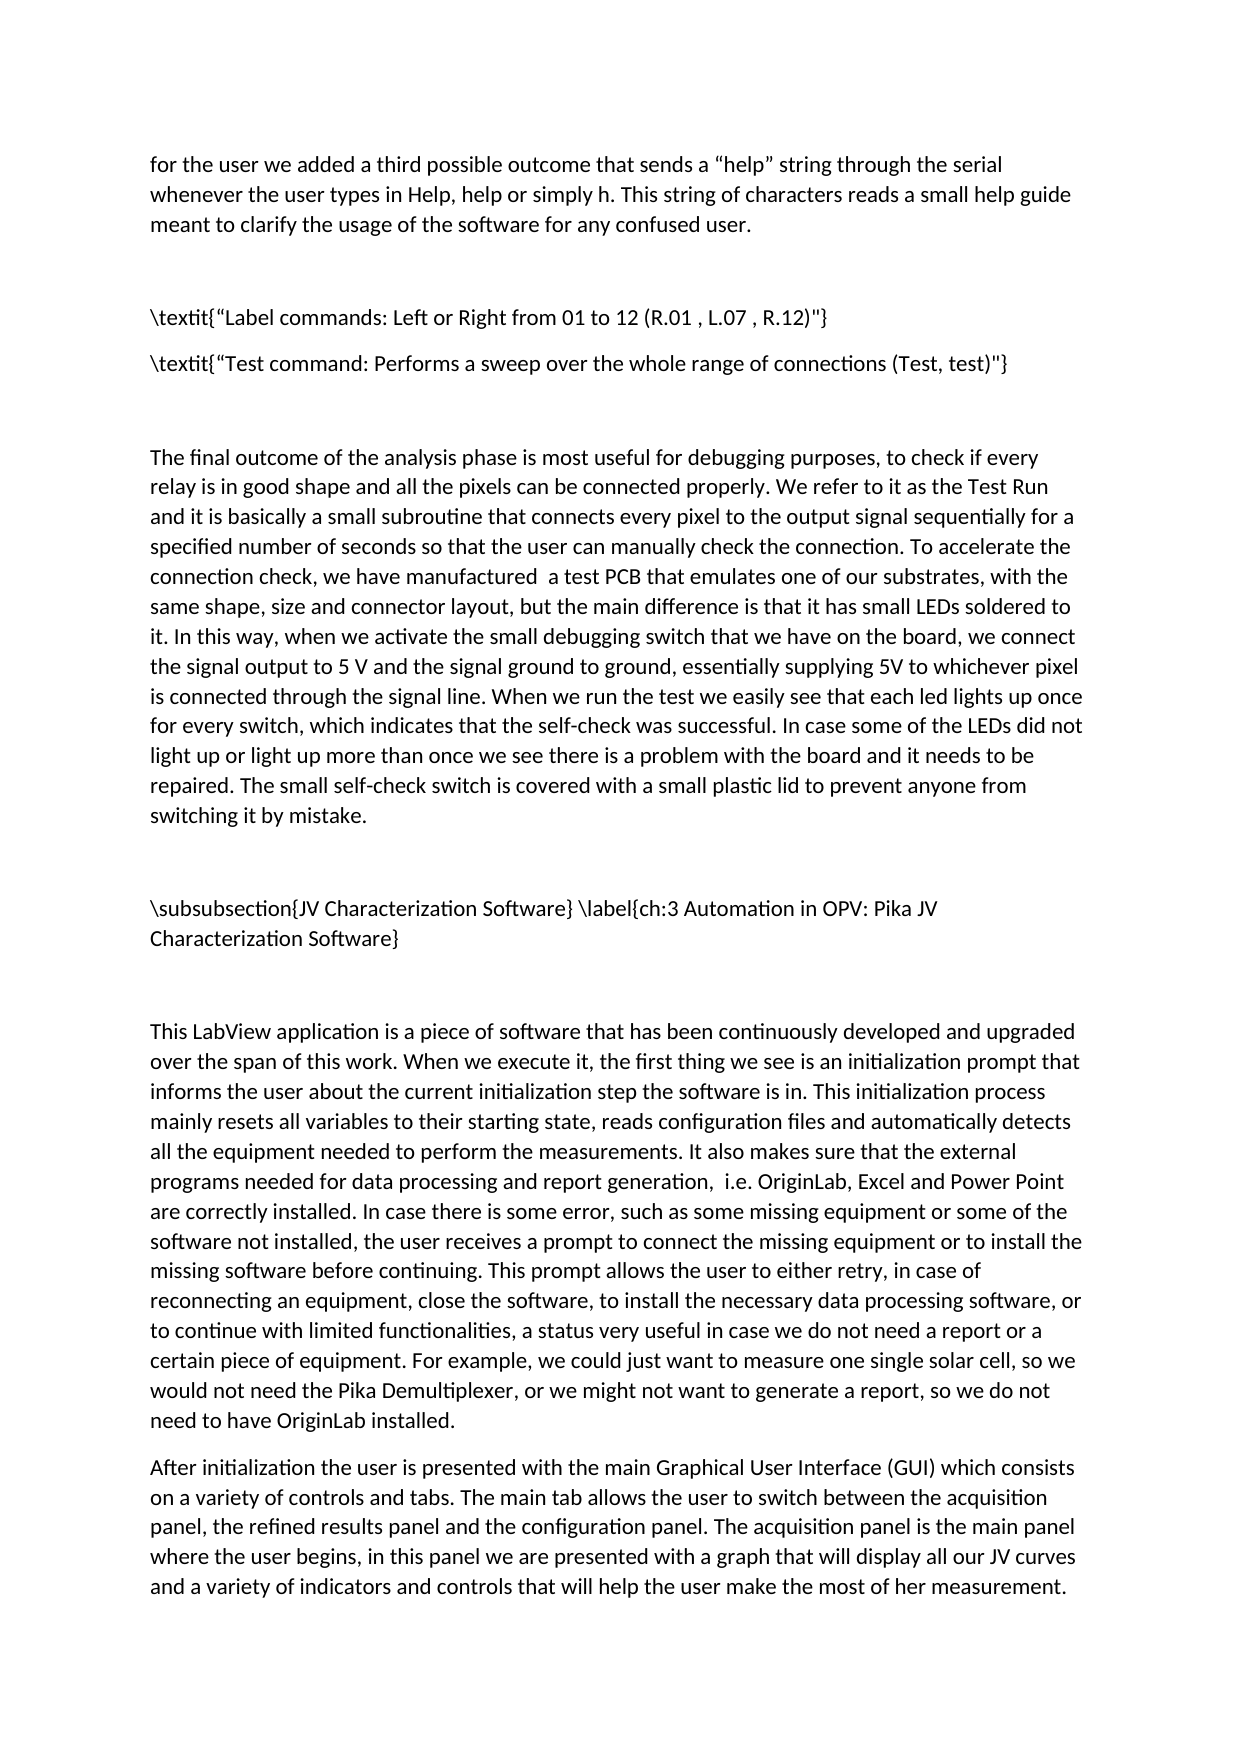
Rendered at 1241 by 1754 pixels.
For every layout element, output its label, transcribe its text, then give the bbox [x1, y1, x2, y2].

text This LabView application is a piece of software that has been continuously developed and upgraded over the span of this work. When we execute it, the first thing we see is an initialization prompt that informs the user about the current initialization step the software is in. This initialization process mainly resets all variables to their starting state, reads configuration files and automatically detects all the equipment needed to perform the measurements. It also makes sure that the external programs needed for data processing and report generation, i.e. OriginLab, Excel and Power Point are correctly installed. In case there is some error, such as some missing equipment or some of the software not installed, the user receives a prompt to connect the missing equipment or to install the missing software before continuing. This prompt allows the user to either retry, in case of reconnecting an equipment, close the software, to install the necessary data processing software, or to continue with limited functionalities, a status very useful in case we do not need a report or a certain piece of equipment. For example, we could just want to measure one single solar cell, so we would not need the Pika Demultiplexer, or we might not want to generate a report, so we do not need to have OriginLab installed. [150, 1017, 1090, 1434]
text \textit{“Test command: Performs a sweep over the whole range of connections (Test, test)"} [150, 349, 1090, 377]
text \subsubsection{JV Characterization Software} \label{ch:3 Automation in OPV: Pika JV Characterization Software} [150, 894, 1090, 952]
text The final outcome of the analysis phase is most useful for debugging purposes, to check if every relay is in good shape and all the pixels can be connected properly. We refer to it as the Test Run and it is basically a small subroutine that connects every pixel to the output signal sequentially for a specified number of seconds so that the user can manually check the connection. To accelerate the connection check, we have manufactured a test PCB that emulates one of our substrates, with the same shape, size and connector layout, but the main difference is that it has small LEDs soldered to it. In this way, when we activate the small debugging switch that we have on the board, we connect the signal output to 5 V and the signal ground to ground, essentially supplying 5V to whichever pixel is connected through the signal line. When we run the test we easily see that each led lights up once for every switch, which indicates that the self-check was successful. In case some of the LEDs did not light up or light up more than once we see there is a problem with the board and it needs to be repaired. The small self-check switch is covered with a small plastic lid to prevent anyone from switching it by mistake. [150, 443, 1090, 829]
text for the user we added a third possible outcome that sends a “help” string through the serial whenever the user types in Help, help or simply h. This string of characters reads a small help guide meant to clarify the usage of the software for any confused user. [150, 150, 1090, 238]
text After initialization the user is presented with the main Graphical User Interface (GUI) which consists on a variety of controls and tabs. The main tab allows the user to switch between the acquisition panel, the refined results panel and the configuration panel. The acquisition panel is the main panel where the user begins, in this panel we are presented with a graph that will display all our JV curves and a variety of indicators and controls that will help the user make the most of her measurement. [150, 1453, 1090, 1600]
text \textit{“Label commands: Left or Right from 01 to 12 (R.01 , L.07 , R.12)"} [150, 303, 1090, 331]
